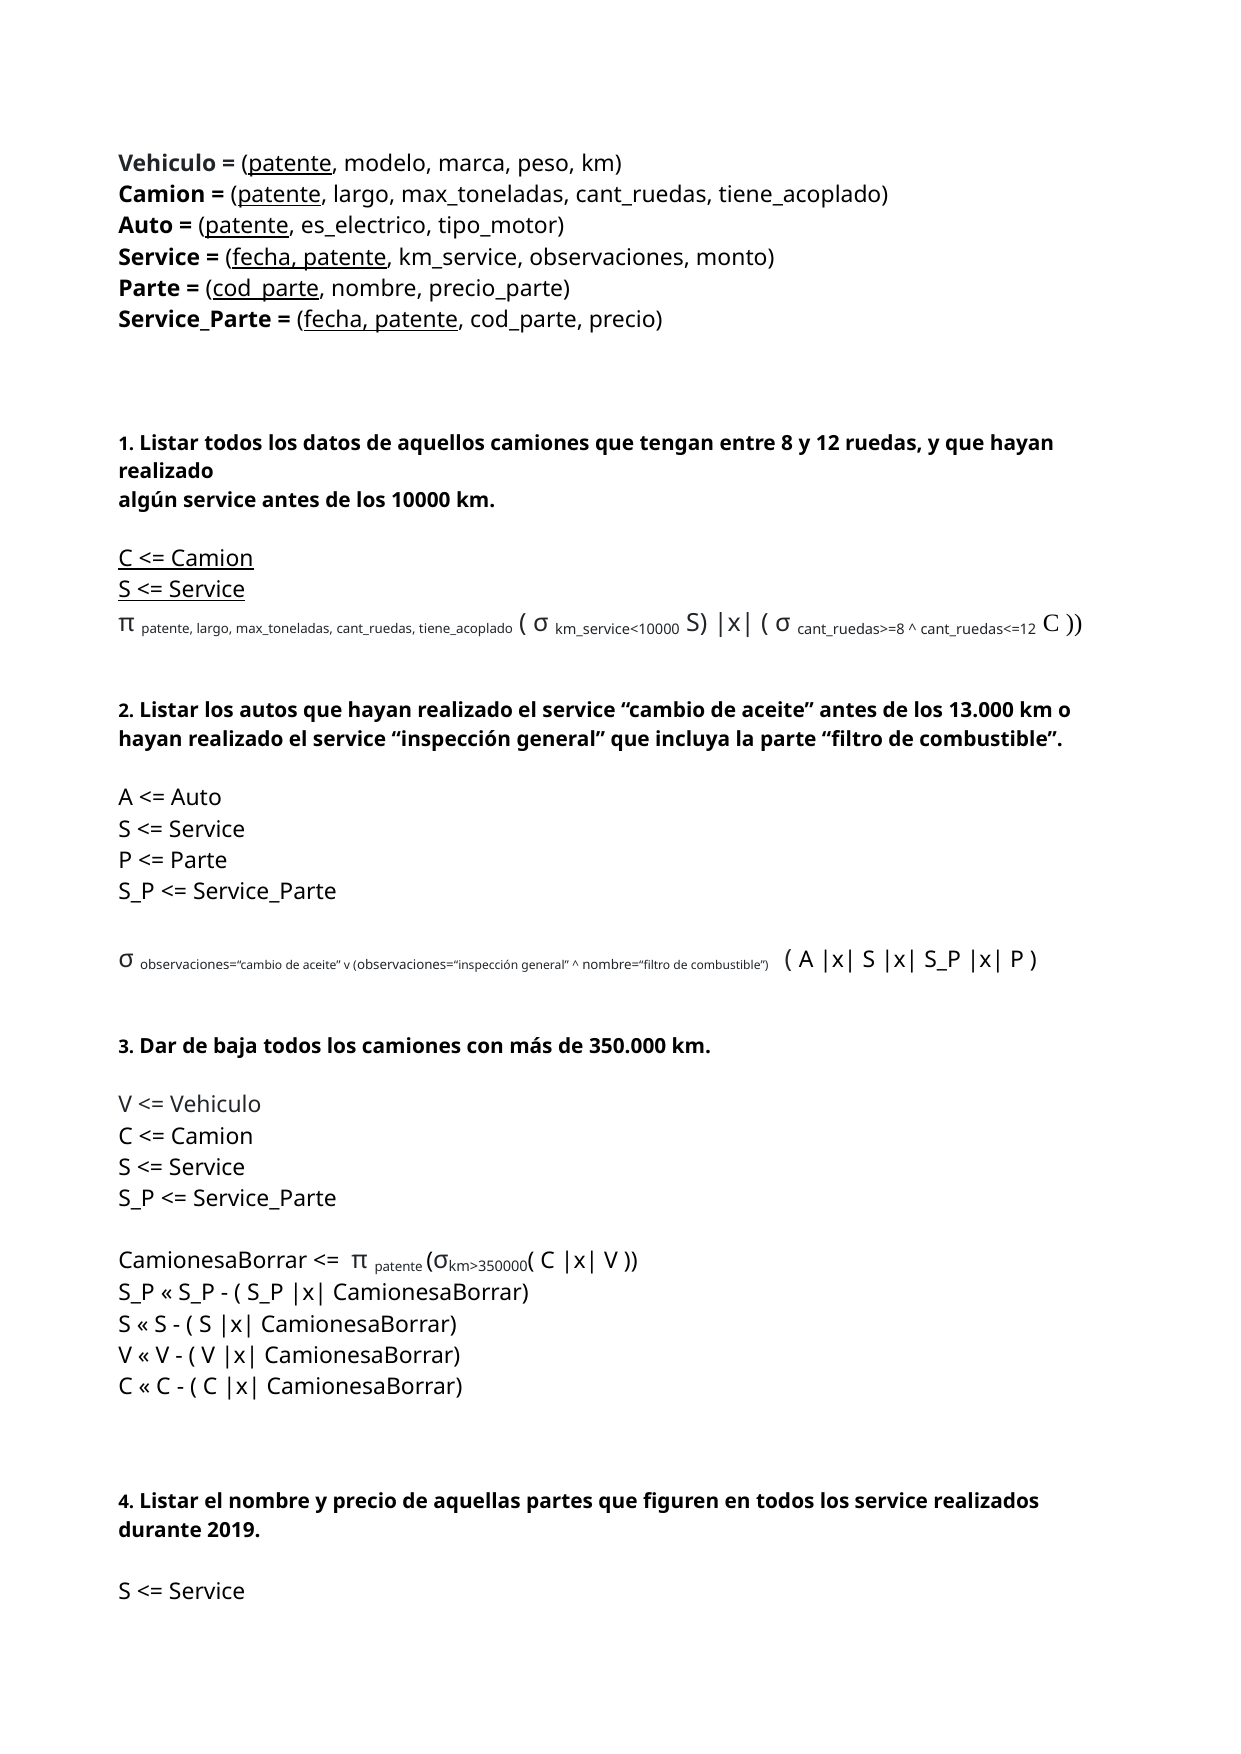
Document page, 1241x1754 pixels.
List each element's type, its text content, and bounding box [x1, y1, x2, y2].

text C <= Camion [118, 542, 1122, 573]
text Service = (fecha, patente, km_service, observaciones, monto) [118, 241, 1122, 272]
text C <= Camion [118, 1120, 1122, 1151]
text S « S - ( S |x| CamionesaBorrar) [118, 1307, 1122, 1339]
text Parte = (cod_parte, nombre, precio_parte) [118, 272, 1122, 303]
text P <= Parte [118, 844, 1122, 875]
text algún service antes de los 10000 km. [118, 485, 1122, 513]
text S_P <= Service_Parte [118, 875, 1122, 906]
text V <= Vehiculo [118, 1088, 1122, 1120]
text S <= Service [118, 812, 1122, 844]
text S <= Service [118, 573, 1122, 604]
text 4. Listar el nombre y precio de aquellas partes que figuren en todos los service realizados durante 2019. [118, 1487, 1122, 1543]
text S <= Service [118, 1575, 1122, 1606]
text A <= Auto [118, 781, 1122, 812]
text S_P <= Service_Parte [118, 1182, 1122, 1213]
text π patente, largo, max_toneladas, cant_ruedas, tiene_acoplado ( σ km_service<10000 S) |x| ( σ cant_ruedas>=8 ^ cant_ruedas<=12 C )) [118, 604, 1122, 638]
text S <= Service [118, 1151, 1122, 1182]
text Auto = (patente, es_electrico, tipo_motor) [118, 209, 1122, 241]
text 2. Listar los autos que hayan realizado el service “cambio de aceite” antes de los 13.000 km o hayan realizado el service “inspección general” que incluya la parte “filtro de combustible”. [118, 696, 1122, 752]
text V « V - ( V |x| CamionesaBorrar) [118, 1339, 1122, 1370]
text CamionesaBorrar <= π patente (σkm>350000( C |x| V )) [118, 1242, 1122, 1276]
text σ observaciones=“cambio de aceite” v (observaciones=“inspección general” ^ nombre=“filtro de combustible”) ( A |x| S |x| S_P |x| P ) [118, 940, 1122, 974]
text 1. Listar todos los datos de aquellos camiones que tengan entre 8 y 12 ruedas, y que hayan realizado [118, 428, 1122, 485]
text Vehiculo = (patente, modelo, marca, peso, km) [118, 147, 1122, 178]
text S_P « S_P - ( S_P |x| CamionesaBorrar) [118, 1276, 1122, 1307]
text Camion = (patente, largo, max_toneladas, cant_ruedas, tiene_acoplado) [118, 178, 1122, 209]
text C « C - ( C |x| CamionesaBorrar) [118, 1370, 1122, 1401]
text Service_Parte = (fecha, patente, cod_parte, precio) [118, 303, 1122, 334]
text 3. Dar de baja todos los camiones con más de 350.000 km. [118, 1031, 1122, 1060]
